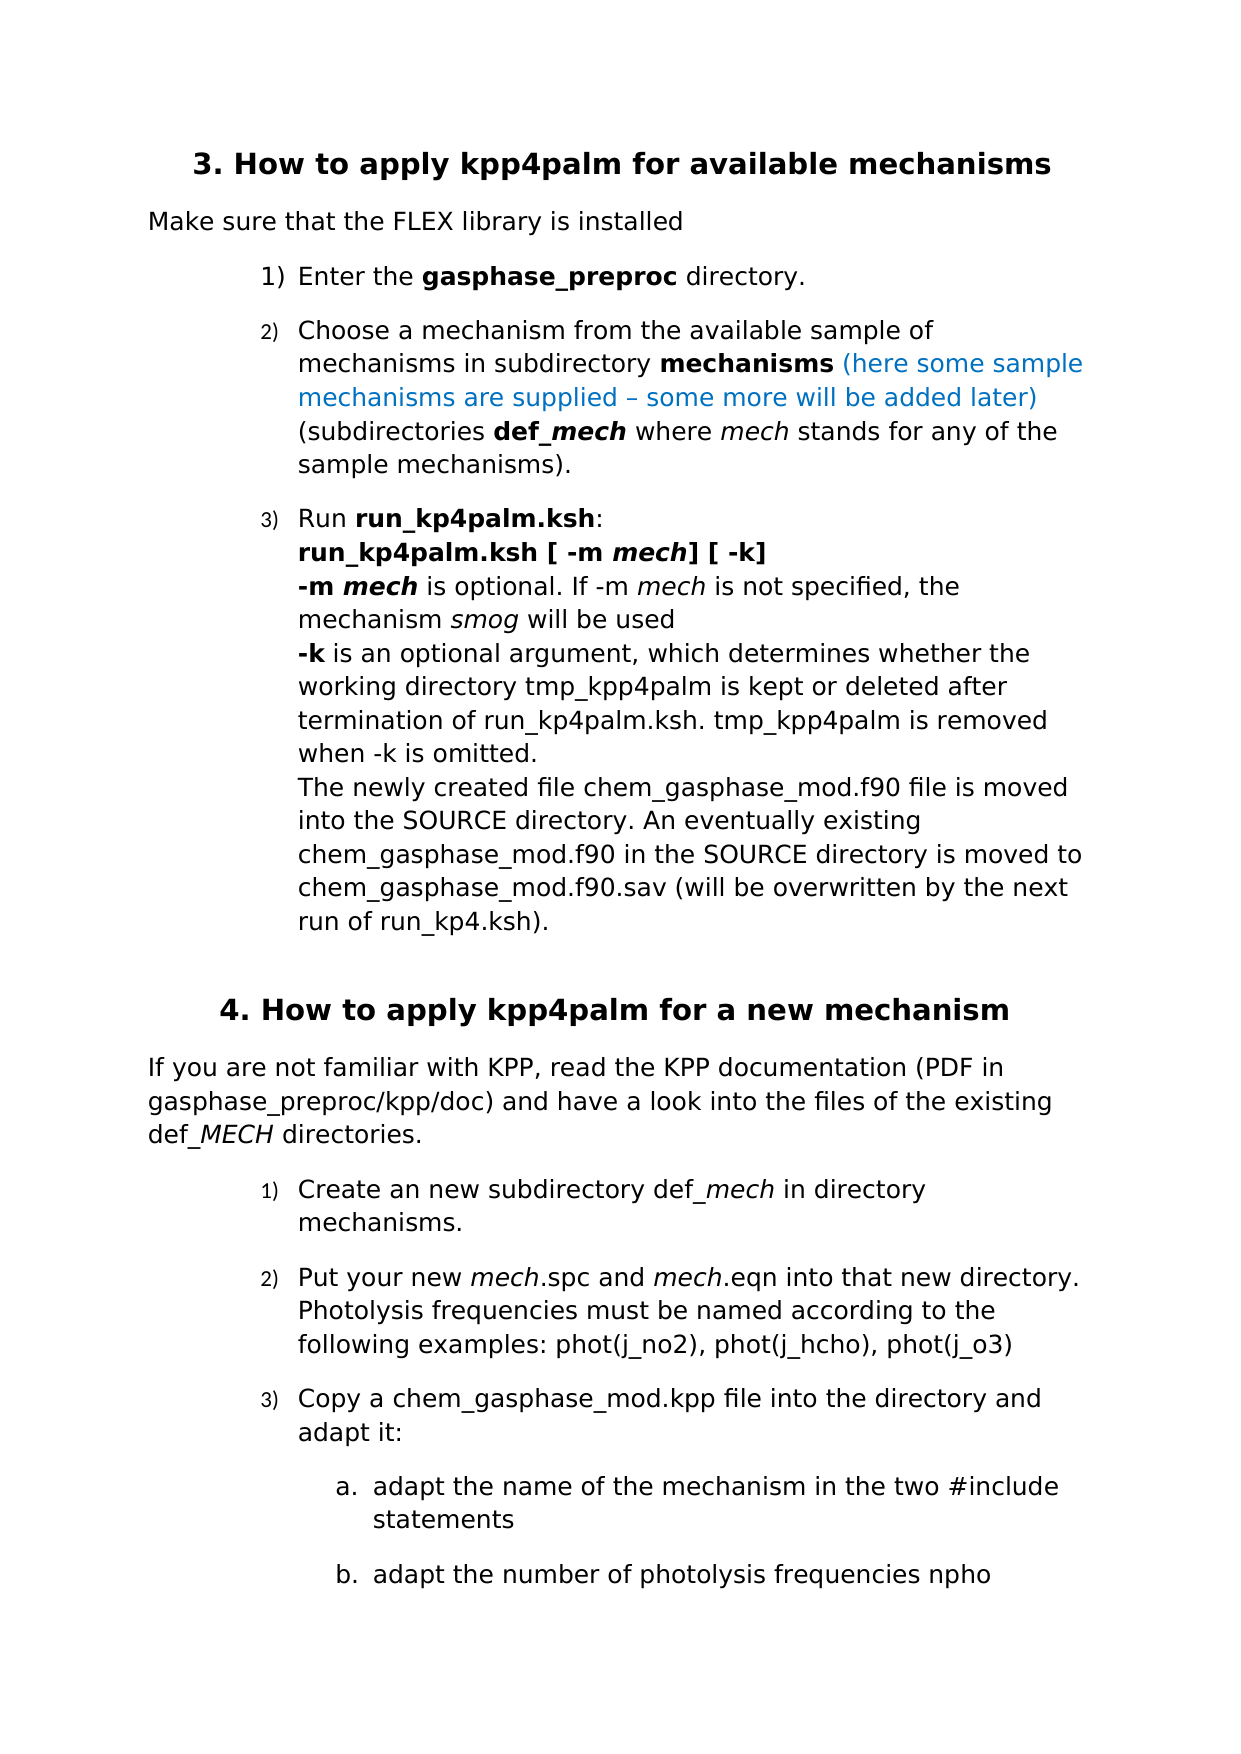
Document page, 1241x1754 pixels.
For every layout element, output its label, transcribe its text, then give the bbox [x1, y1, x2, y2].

text Make sure that the FLEX library is installed [148, 207, 1093, 237]
list 4. How to apply kpp4palm for a new mechanism [114, 993, 1093, 1027]
list Put your new mech.spc and mech.eqn into that new directory. Photolysis frequencies must be named according to the following examples: phot(j_no2), phot(j_hcho), phot(j_o3) [260, 1263, 1093, 1359]
list Enter the gasphase_preproc directory. [260, 262, 1093, 291]
list Run run_kp4palm.ksh: run_kp4palm.ksh [ -m mech] [ -k] -m mech is optional. If -m mech is not specified, the mechanism smog will be used -k is an optional argument, which determines whether the working directory tmp_kpp4palm is kept or deleted after termination of run_kp4palm.ksh. tmp_kpp4palm is removed when -k is omitted. The newly created file chem_gasphase_mod.f90 file is moved into the SOURCE directory. An eventually existing chem_gasphase_mod.f90 in the SOURCE directory is moved to chem_gasphase_mod.f90.sav (will be overwritten by the next run of run_kp4.ksh). [260, 505, 1093, 968]
list Copy a chem_gasphase_mod.kpp file into the directory and adapt it: [260, 1384, 1093, 1447]
list 3. How to apply kpp4palm for available mechanisms [154, 148, 1093, 182]
list adapt the name of the mechanism in the two #include statements [335, 1472, 1093, 1535]
list Choose a mechanism from the available sample of mechanisms in subdirectory mechanisms (here some sample mechanisms are supplied – some more will be added later) (subdirectories def_mech where mech stands for any of the sample mechanisms). [260, 316, 1093, 479]
list adapt the number of photolysis frequencies npho [335, 1560, 1093, 1589]
list Create an new subdirectory def_mech in directory mechanisms. [260, 1175, 1093, 1237]
text If you are not familiar with KPP, read the KPP documentation (PDF in gasphase_preproc/kpp/doc) and have a look into the files of the existing def_MECH directories. [148, 1053, 1093, 1149]
